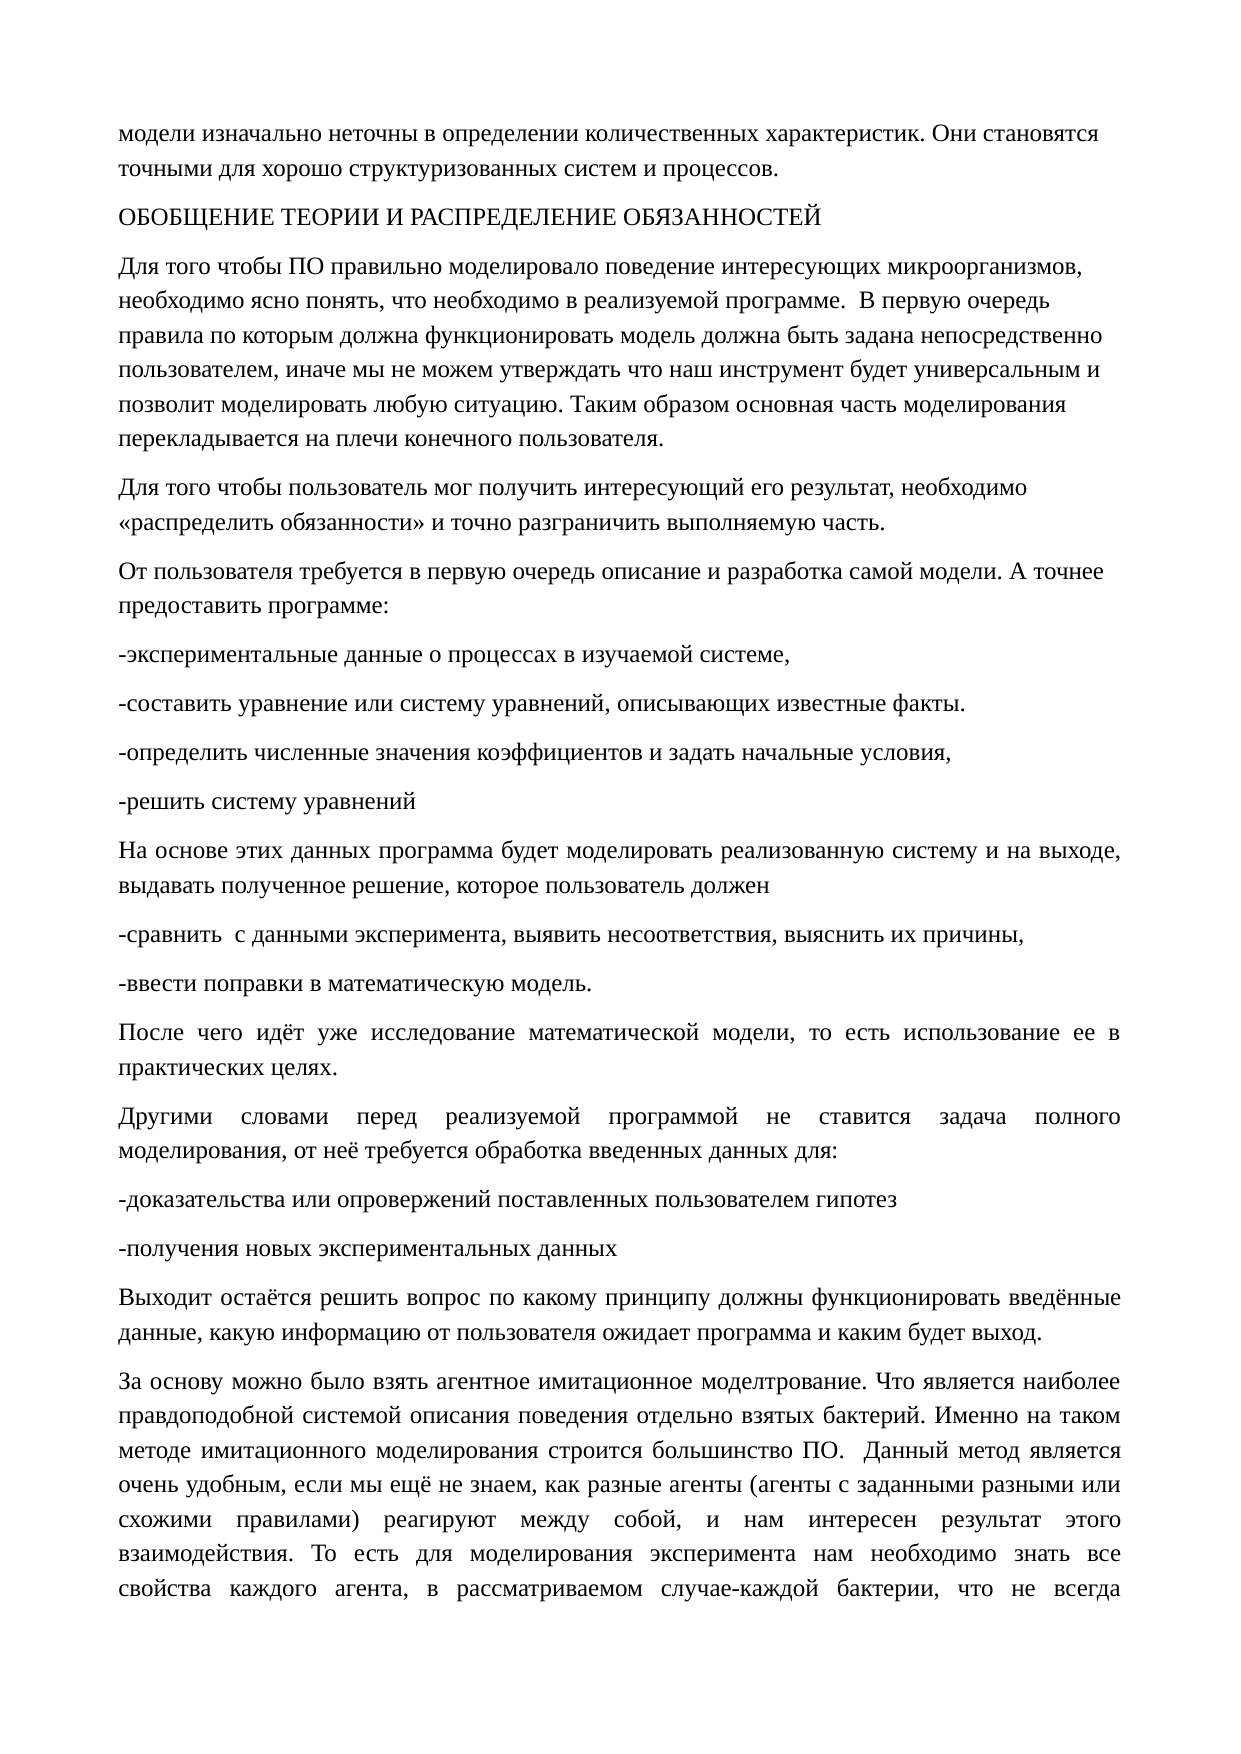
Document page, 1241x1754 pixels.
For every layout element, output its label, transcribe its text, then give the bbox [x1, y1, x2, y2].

text От пользователя требуется в первую очередь описание и разработка самой модели. А точнее предоставить программе: [118, 556, 1122, 619]
text За основу можно было взять агентное имитационное моделтрование. Что является наиболее правдоподобной системой описания поведения отдельно взятых бактерий. Именно на таком методе имитационного моделирования строится большинство ПО. Данный метод является очень удобным, если мы ещё не знаем, как разные агенты (агенты с заданными разными или схожими правилами) реагируют между собой, и нам интересен результат этого взаимодействия. То есть для моделирования эксперимента нам необходимо знать все свойства каждого агента, в рассматриваемом случае-каждой бактерии, что не всегда [118, 1366, 1122, 1602]
text -ввести поправки в математическую модель. [118, 968, 1122, 997]
text -сравнить с данными эксперимента, выявить несоответствия, выяснить их причины, [118, 919, 1122, 948]
text Для того чтобы пользователь мог получить интересующий его результат, необходимо «распределить обязанности» и точно разграничить выполняемую часть. [118, 472, 1122, 535]
text На основе этих данных программа будет моделировать реализованную систему и на выходе, выдавать полученное решение, которое пользователь должен [118, 836, 1122, 899]
text После чего идёт уже исследование математической модели, то есть использование ее в практических целях. [118, 1017, 1122, 1080]
text ОБОБЩЕНИЕ ТЕОРИИ И РАСПРЕДЕЛЕНИЕ ОБЯЗАННОСТЕЙ [118, 202, 1122, 230]
text модели изначально неточны в определении количественных характеристик. Они становятся точными для хорошо структуризованных систем и процессов. [118, 118, 1122, 181]
text Для того чтобы ПО правильно моделировало поведение интересующих микроорганизмов, необходимо ясно понять, что необходимо в реализуемой программе. В первую очередь правила по которым должна функционировать модель должна быть задана непосредственно пользователем, иначе мы не можем утверждать что наш инструмент будет универсальным и позволит моделировать любую ситуацию. Таким образом основная часть моделирования перекладывается на плечи конечного пользователя. [118, 251, 1122, 452]
text Выходит остаётся решить вопрос по какому принципу должны функционировать введённые данные, какую информацию от пользователя ожидает программа и каким будет выход. [118, 1282, 1122, 1346]
text -доказательства или опровержений поставленных пользователем гипотез [118, 1184, 1122, 1213]
text -решить систему уравнений [118, 786, 1122, 815]
text -определить численные значения коэффициентов и задать начальные условия, [118, 737, 1122, 766]
text Другими словами перед реализуемой программой не ставится задача полного моделирования, от неё требуется обработка введенных данных для: [118, 1101, 1122, 1164]
text -получения новых экспериментальных данных [118, 1233, 1122, 1262]
text -составить уравнение или систему уравнений, описывающих известные факты. [118, 688, 1122, 717]
text -экспериментальные данные о процессах в изучаемой системе, [118, 639, 1122, 668]
